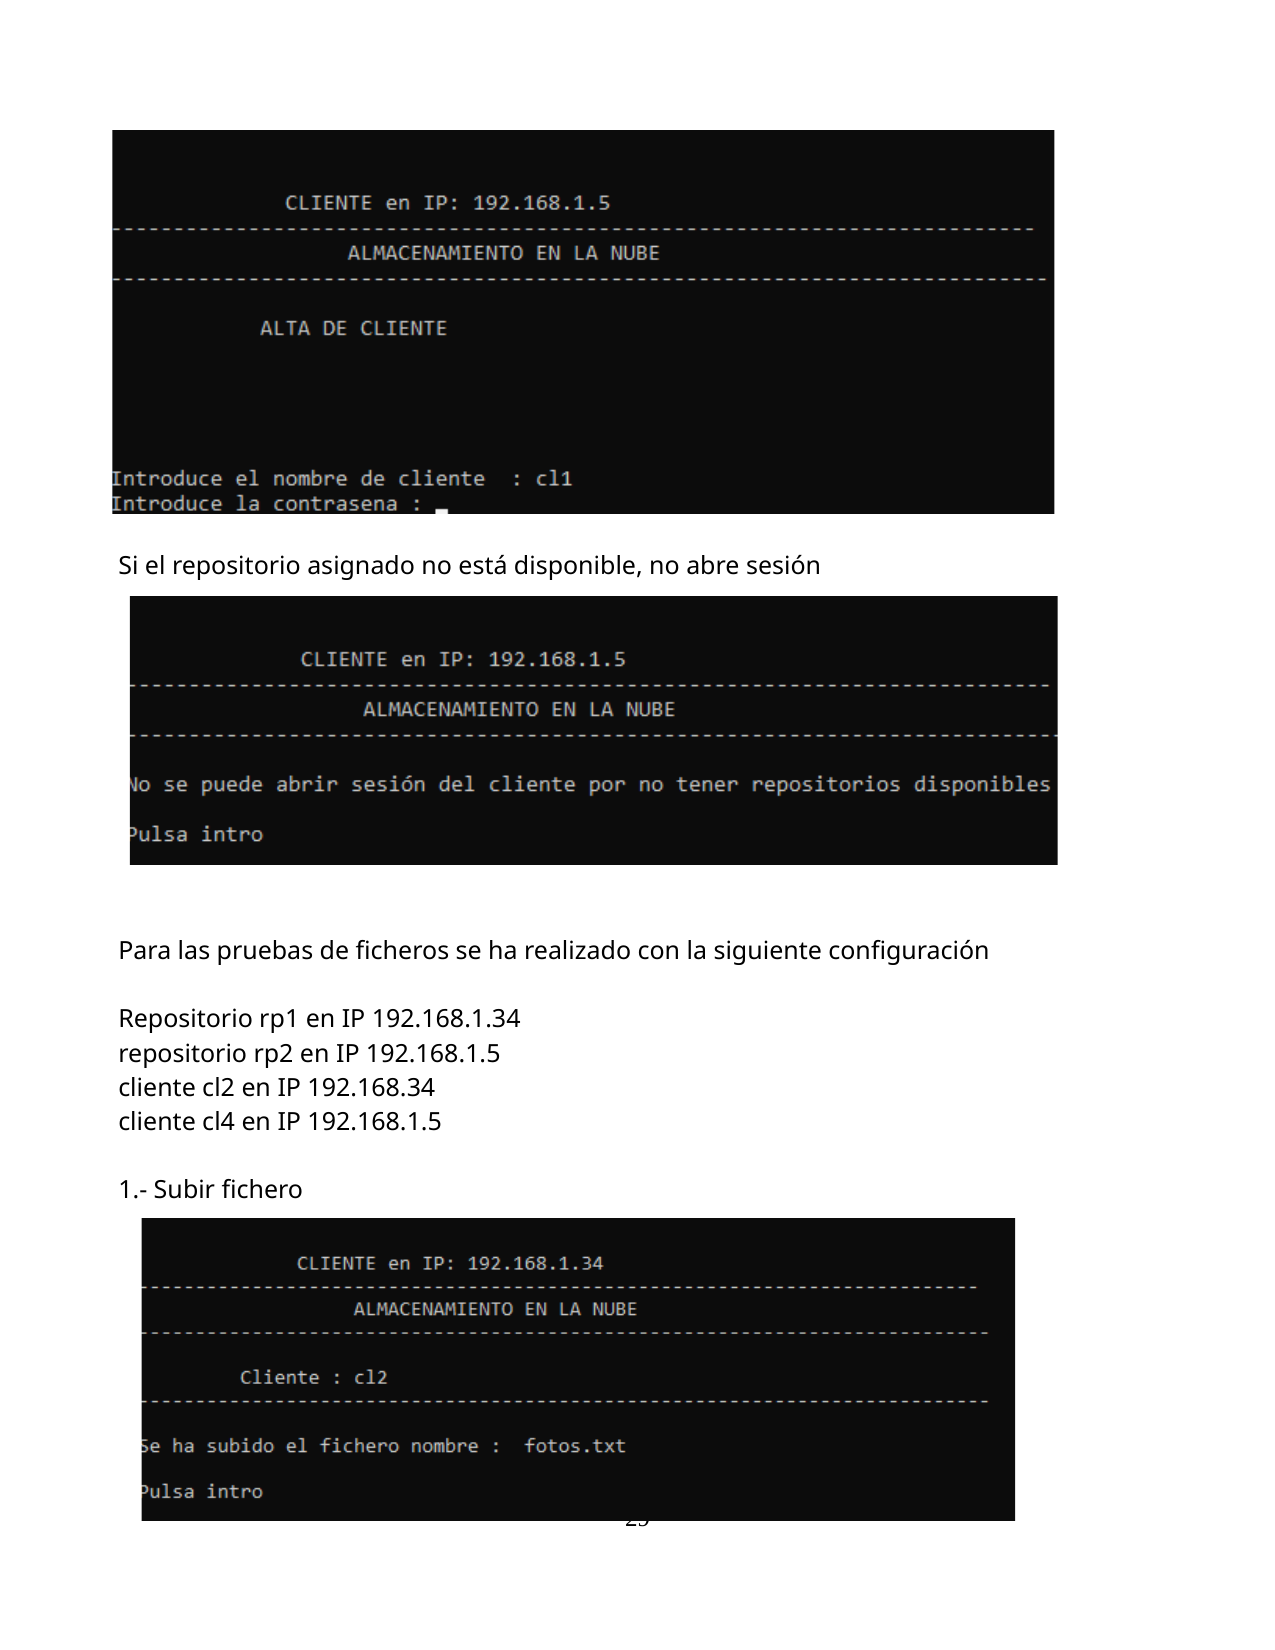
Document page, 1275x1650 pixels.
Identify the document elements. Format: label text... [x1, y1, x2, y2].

text 1.- Subir fichero [118, 1171, 1157, 1206]
text cliente cl4 en IP 192.168.1.5 [118, 1103, 1157, 1137]
picture [112, 130, 1055, 514]
text Para las pruebas de ficheros se ha realizado con la siguiente configuración [118, 933, 1157, 967]
text Si el repositorio asignado no está disponible, no abre sesión [118, 547, 1157, 582]
text repositorio rp2 en IP 192.168.1.5 [118, 1035, 1157, 1069]
text Repositorio rp1 en IP 192.168.1.34 [118, 1001, 1157, 1035]
text cliente cl2 en IP 192.168.34 [118, 1069, 1157, 1103]
picture [129, 596, 1058, 865]
picture [141, 1218, 1016, 1521]
